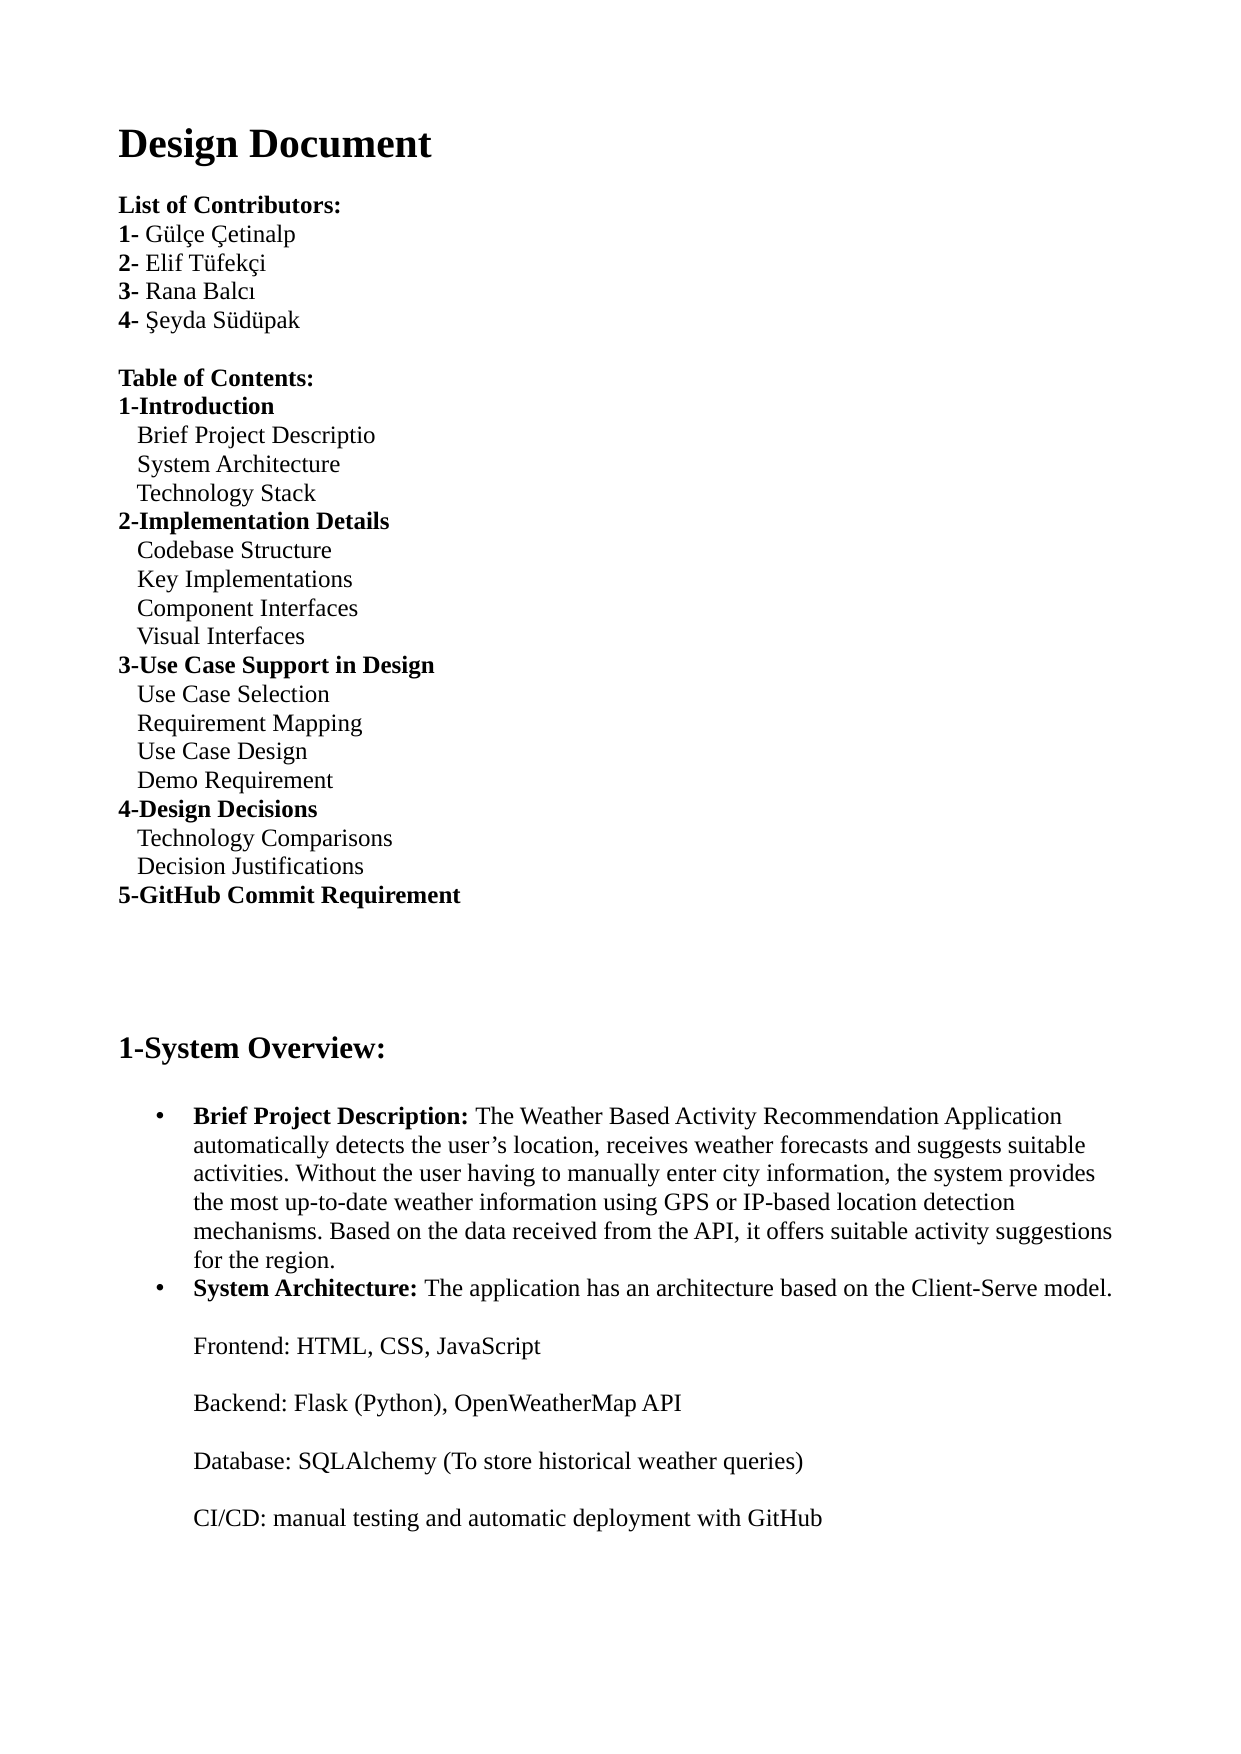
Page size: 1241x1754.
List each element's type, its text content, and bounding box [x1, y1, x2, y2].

text Decision Justifications [118, 851, 1122, 880]
text Key Implementations [118, 564, 1122, 593]
text 3-Use Case Support in Design [118, 650, 1122, 679]
list Backend: Flask (Python), OpenWeatherMap API [156, 1388, 1122, 1417]
text Design Document [118, 118, 1122, 166]
text Technology Comparisons [118, 823, 1122, 851]
text 5-GitHub Commit Requirement [118, 880, 1122, 909]
text 4- Şeyda Südüpak [118, 305, 1122, 334]
text Brief Project Descriptio [118, 420, 1122, 449]
text Use Case Design [118, 736, 1122, 765]
list CI/CD: manual testing and automatic deployment with GitHub [156, 1503, 1122, 1532]
text 3- Rana Balcı [118, 276, 1122, 305]
text Technology Stack [118, 478, 1122, 506]
text 1-System Overview: [118, 1029, 1122, 1065]
text 4-Design Decisions [118, 794, 1122, 823]
list Frontend: HTML, CSS, JavaScript [156, 1331, 1122, 1360]
text System Architecture [118, 449, 1122, 478]
text List of Contributors: [118, 190, 1122, 219]
text Demo Requirement [118, 765, 1122, 794]
text Visual Interfaces [118, 621, 1122, 650]
text 1-Introduction [118, 391, 1122, 420]
text Requirement Mapping [118, 708, 1122, 736]
list Brief Project Description: The Weather Based Activity Recommendation Application automatically detects the user’s location, receives weather forecasts and suggests suitable activities. Without the user having to manually enter city information, the system provides the most up-to-date weather information using GPS or IP-based location detection mechanisms. Based on the data received from the API, it offers suitable activity suggestions for the region. [156, 1101, 1122, 1273]
text Component Interfaces [118, 593, 1122, 621]
text Codebase Structure [118, 535, 1122, 564]
text Use Case Selection [118, 679, 1122, 708]
list System Architecture: The application has an architecture based on the Client-Serve model. [156, 1273, 1122, 1302]
text 2-Implementation Details [118, 506, 1122, 535]
text Table of Contents: [118, 363, 1122, 391]
text 1- Gülçe Çetinalp [118, 219, 1122, 248]
list Database: SQLAlchemy (To store historical weather queries) [156, 1446, 1122, 1475]
text 2- Elif Tüfekçi [118, 248, 1122, 276]
